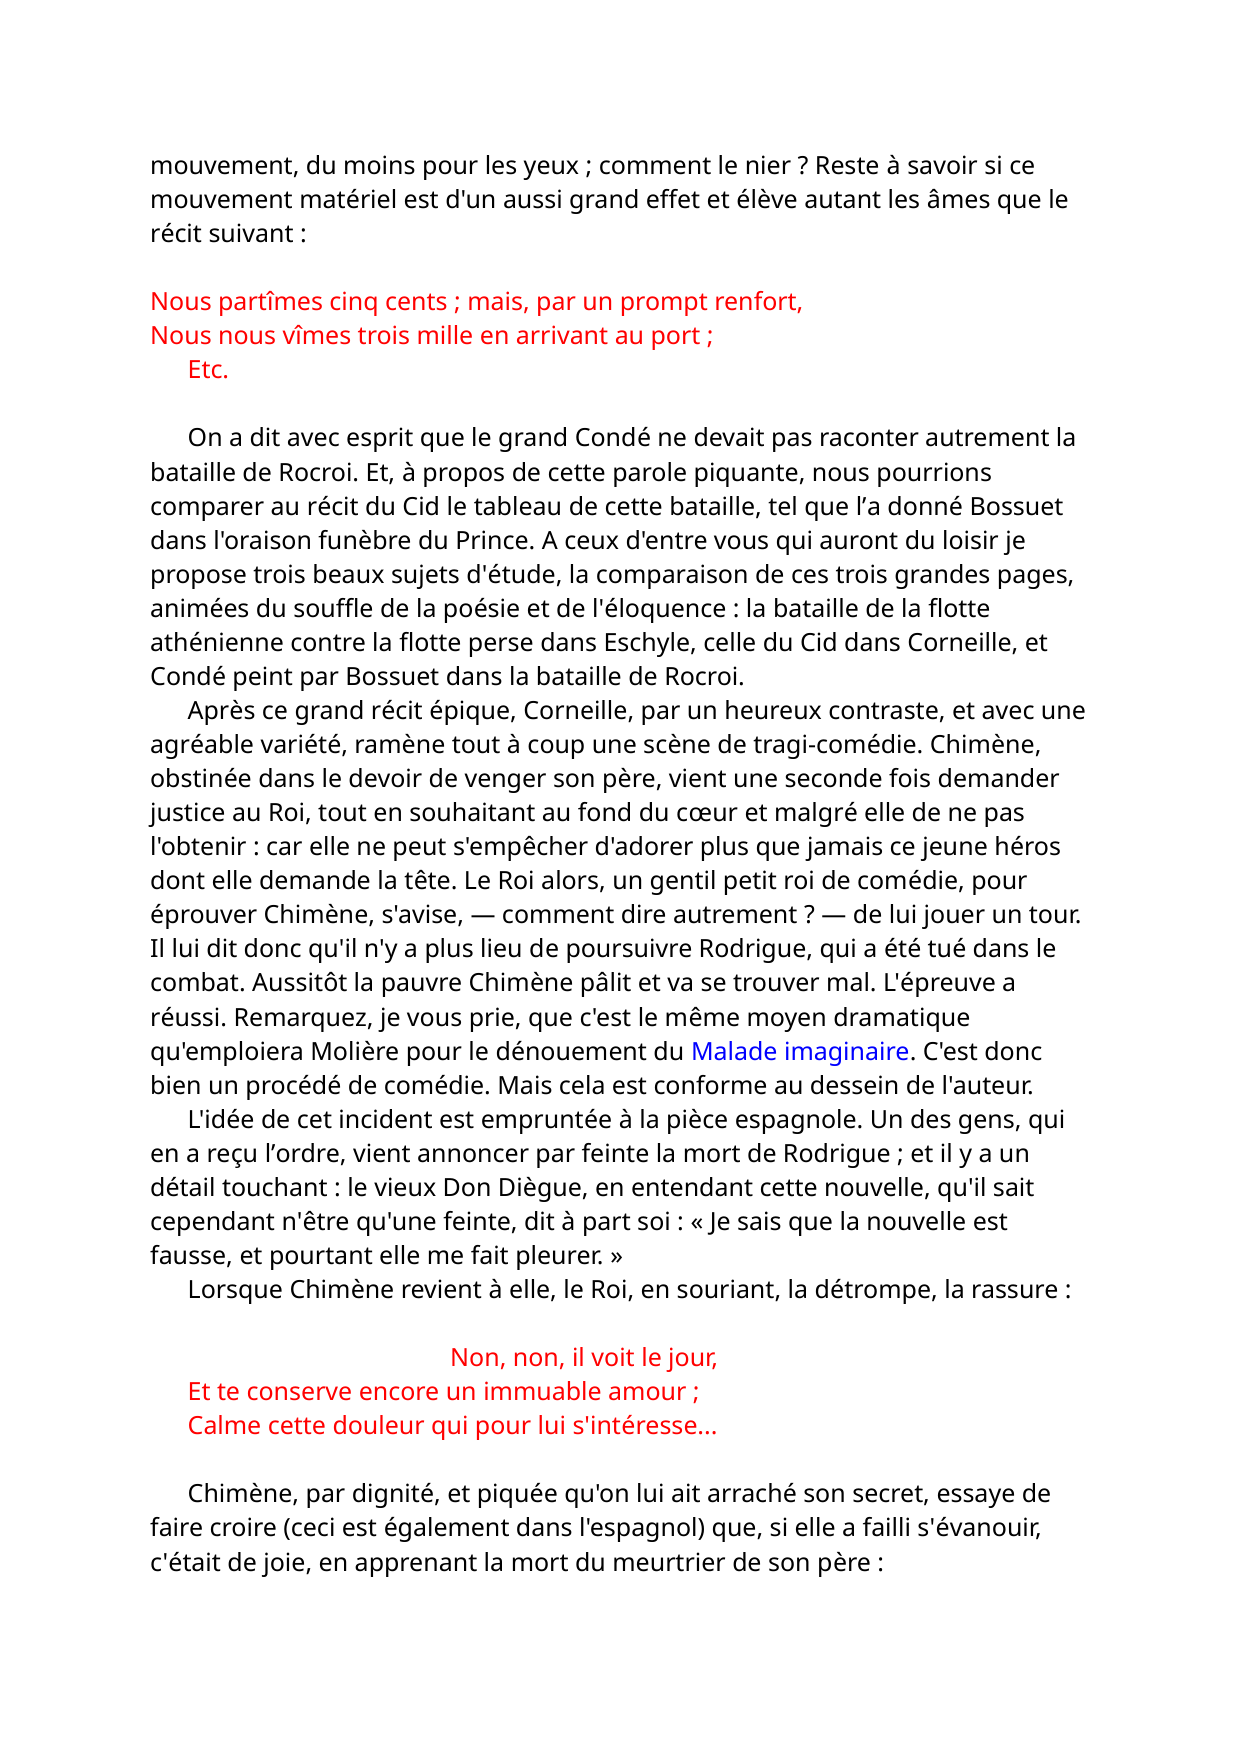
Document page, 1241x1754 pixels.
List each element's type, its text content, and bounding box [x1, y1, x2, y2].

text On a dit avec esprit que le grand Condé ne devait pas raconter autrement la bataille de Rocroi. Et, à propos de cette parole piquante, nous pourrions comparer au récit du Cid le tableau de cette bataille, tel que l’a donné Bossuet dans l'oraison funèbre du Prince. A ceux d'entre vous qui auront du loisir je propose trois beaux sujets d'étude, la comparaison de ces trois grandes pages, animées du souffle de la poésie et de l'élo­quence : la bataille de la flotte athénienne contre la flotte perse dans Eschyle, celle du Cid dans Corneille, et Condé peint par Bossuet dans la bataille de Rocroi. [150, 420, 1091, 693]
text Nous nous vîmes trois mille en arrivant au port ; [150, 318, 1091, 352]
text Chimène, par dignité, et piquée qu'on lui ait arraché son secret, essaye de faire croire (ceci est également dans l'espagnol) que, si elle a failli s'évanouir, c'était de joie, en apprenant la mort du meurtrier de son père : [150, 1476, 1091, 1578]
text Après ce grand récit épique, Corneille, par un heureux contraste, et avec une agréable variété, ramène tout à coup une scène de tragi-comédie. Chimène, obstinée dans le devoir de venger son père, vient une seconde fois demander justice au Roi, tout en souhaitant au fond du cœur et mal­gré elle de ne pas l'obtenir : car elle ne peut s'empêcher d'adorer plus que jamais ce jeune héros dont elle demande la tête. Le Roi alors, un gentil petit roi de comédie, pour éprouver Chimène, s'avise, — comment dire autrement ? — de lui jouer un tour. Il lui dit donc qu'il n'y a plus lieu de poursuivre Rodrigue, qui a été tué dans le combat. Aussitôt la pauvre Chimène pâlit et va se trouver mal. L'épreuve a réussi. Remarquez, je vous prie, que c'est le même moyen dra­matique qu'emploiera Molière pour le dénouement du Malade imaginaire. C'est donc bien un procédé de comédie. Mais cela est conforme au dessein de l'auteur. [150, 693, 1091, 1101]
text mouvement, du moins pour les yeux ; comment le nier ? Reste à savoir si ce mouvement matériel est d'un aussi grand effet et élève autant les âmes que le récit suivant : [150, 148, 1091, 250]
text Non, non, il voit le jour, [150, 1340, 1091, 1374]
text Et te conserve encore un immuable amour ; [150, 1374, 1091, 1408]
text Calme cette douleur qui pour lui s'intéresse... [150, 1408, 1091, 1442]
text Lorsque Chimène revient à elle, le Roi, en souriant, la détrompe, la rassure : [150, 1272, 1091, 1306]
text L'idée de cet incident est empruntée à la pièce espagnole. Un des gens, qui en a reçu l’ordre, vient annoncer par feinte la mort de Rodrigue ; et il y a un détail touchant : le vieux Don Diègue, en entendant cette nouvelle, qu'il sait cependant n'être qu'une feinte, dit à part soi : « Je sais que la nouvelle est fausse, et pourtant elle me fait pleurer. » [150, 1101, 1091, 1272]
text Nous partîmes cinq cents ; mais, par un prompt renfort, [150, 284, 1091, 318]
text Etc. [150, 352, 1091, 386]
